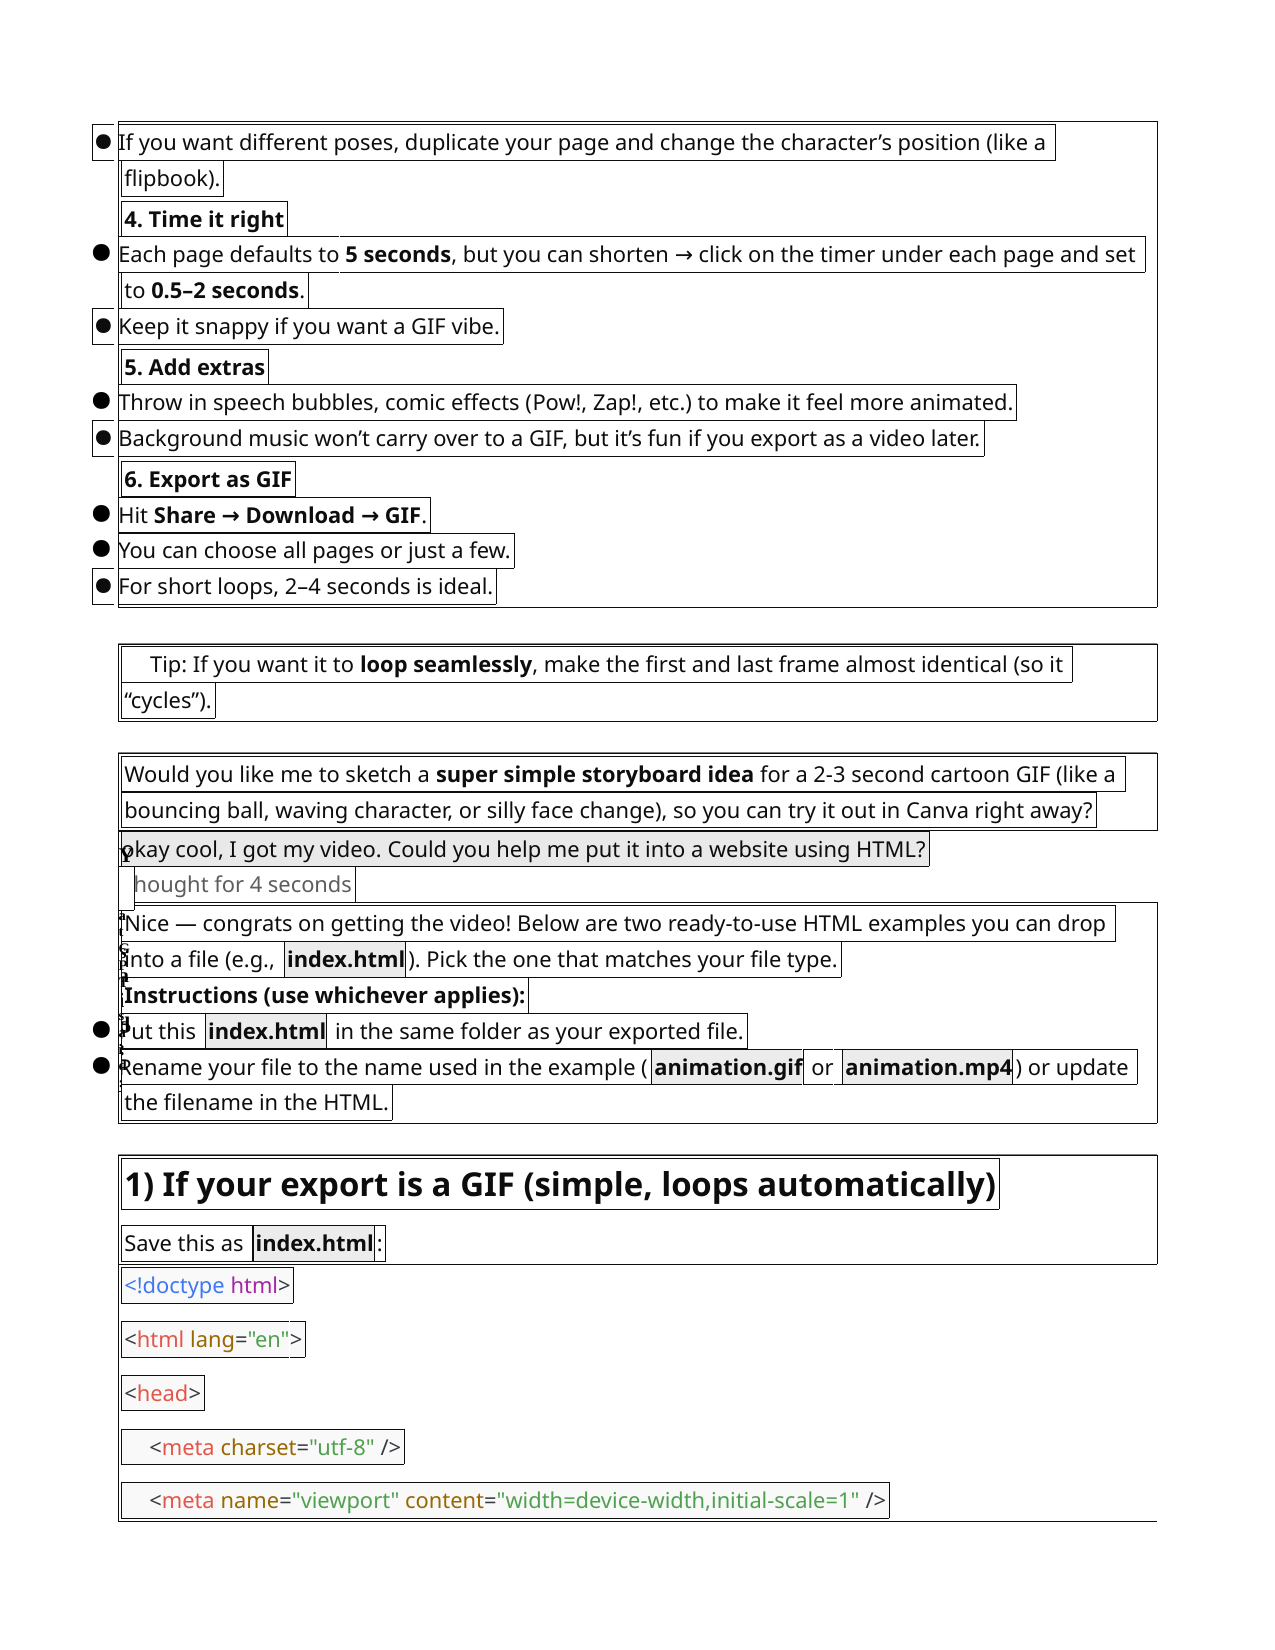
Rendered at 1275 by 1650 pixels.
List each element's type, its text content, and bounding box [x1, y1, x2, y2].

list [985, 417, 1157, 456]
text Thought for 4 seconds [356, 866, 1157, 902]
list Put this index.html in the same folder as your exported file. [327, 1014, 747, 1046]
subtitle 1) If your export is a GIF (simple, loops automatically) [119, 1156, 1157, 1209]
text okay cool, I got my video. Could you help me put it into a website using HTML? [930, 831, 1157, 866]
text 5. Add extras [119, 346, 1157, 381]
text <meta charset="utf-8" /> [119, 1425, 1157, 1464]
list Hit Share → Download → GIF. [296, 493, 1157, 529]
list If you want different poses, duplicate your page and change the character’s position (like a flipbook). [119, 122, 1157, 196]
text Nice — congrats on getting the video! Below are two ready-to-use HTML examples you can drop into a file (e.g., index.html). Pick the one that matches your file type. [135, 903, 1157, 974]
list You can choose all pages or just a few. [119, 534, 514, 565]
text <meta name="viewport" content="width=device-width,initial-scale=1" /> [119, 1479, 1157, 1521]
text Nice — congrats on getting the video! Below are two ready-to-use HTML examples you can drop into a file (e.g., index.html). Pick the one that matches your file type. [406, 942, 841, 974]
list Throw in speech bubbles, comic effects (Pow!, Zap!, etc.) to make it feel more animated. [119, 385, 1016, 417]
list Each page defaults to 5 seconds, but you can shorten → click on the timer under each page and set to 0.5–2 seconds. [119, 233, 1157, 305]
text ✨ Tip: If you want it to loop seamlessly, make the first and last frame almost identical (so it “cycles”). [119, 645, 1157, 721]
list Keep it snappy if you want a GIF vibe. [119, 309, 503, 344]
list Put this index.html in the same folder as your exported file. [206, 1014, 326, 1046]
list Throw in speech bubbles, comic effects (Pow!, Zap!, etc.) to make it feel more animated. [269, 381, 1157, 417]
text Thought for 4 seconds [135, 867, 355, 902]
text okay cool, I got my video. Could you help me put it into a website using HTML? [122, 832, 929, 866]
text Nice — congrats on getting the video! Below are two ready-to-use HTML examples you can drop into a file (e.g., index.html). Pick the one that matches your file type. [122, 942, 284, 974]
text <html lang="en"> [119, 1318, 1157, 1357]
list Put this index.html in the same folder as your exported file. [122, 1014, 205, 1046]
list Keep it snappy if you want a GIF vibe. [309, 305, 1157, 344]
text Instructions (use whichever applies): [406, 974, 1157, 1010]
text Would you like me to sketch a super simple storyboard idea for a 2-3 second cartoon GIF (like a bouncing ball, waving character, or silly face change), so you can try it out in Canva right away? [119, 754, 1157, 830]
text Thought for 4 seconds [119, 867, 134, 910]
text 4. Time it right [119, 197, 1157, 233]
list Put this index.html in the same folder as your exported file. [529, 1010, 1157, 1046]
text 6. Export as GIF [119, 458, 1157, 493]
list Background music won’t carry over to a GIF, but it’s fun if you export as a video later. [119, 421, 984, 456]
text Nice — congrats on getting the video! Below are two ready-to-use HTML examples you can drop into a file (e.g., index.html). Pick the one that matches your file type. [122, 906, 1115, 941]
text Instructions (use whichever applies): [122, 978, 528, 1010]
list You can choose all pages or just a few. [431, 529, 1157, 565]
text Save this as index.html: [119, 1222, 1157, 1264]
list Rename your file to the name used in the example (animation.gif or animation.mp4) or update the filename in the HTML. [119, 1046, 1157, 1123]
list For short loops, 2–4 seconds is ideal. [119, 565, 1157, 607]
text <head> [119, 1372, 1157, 1411]
text Nice — congrats on getting the video! Below are two ready-to-use HTML examples you can drop into a file (e.g., index.html). Pick the one that matches your file type. [285, 942, 405, 974]
text <!doctype html> [119, 1265, 1157, 1303]
list Hit Share → Download → GIF. [119, 498, 430, 529]
